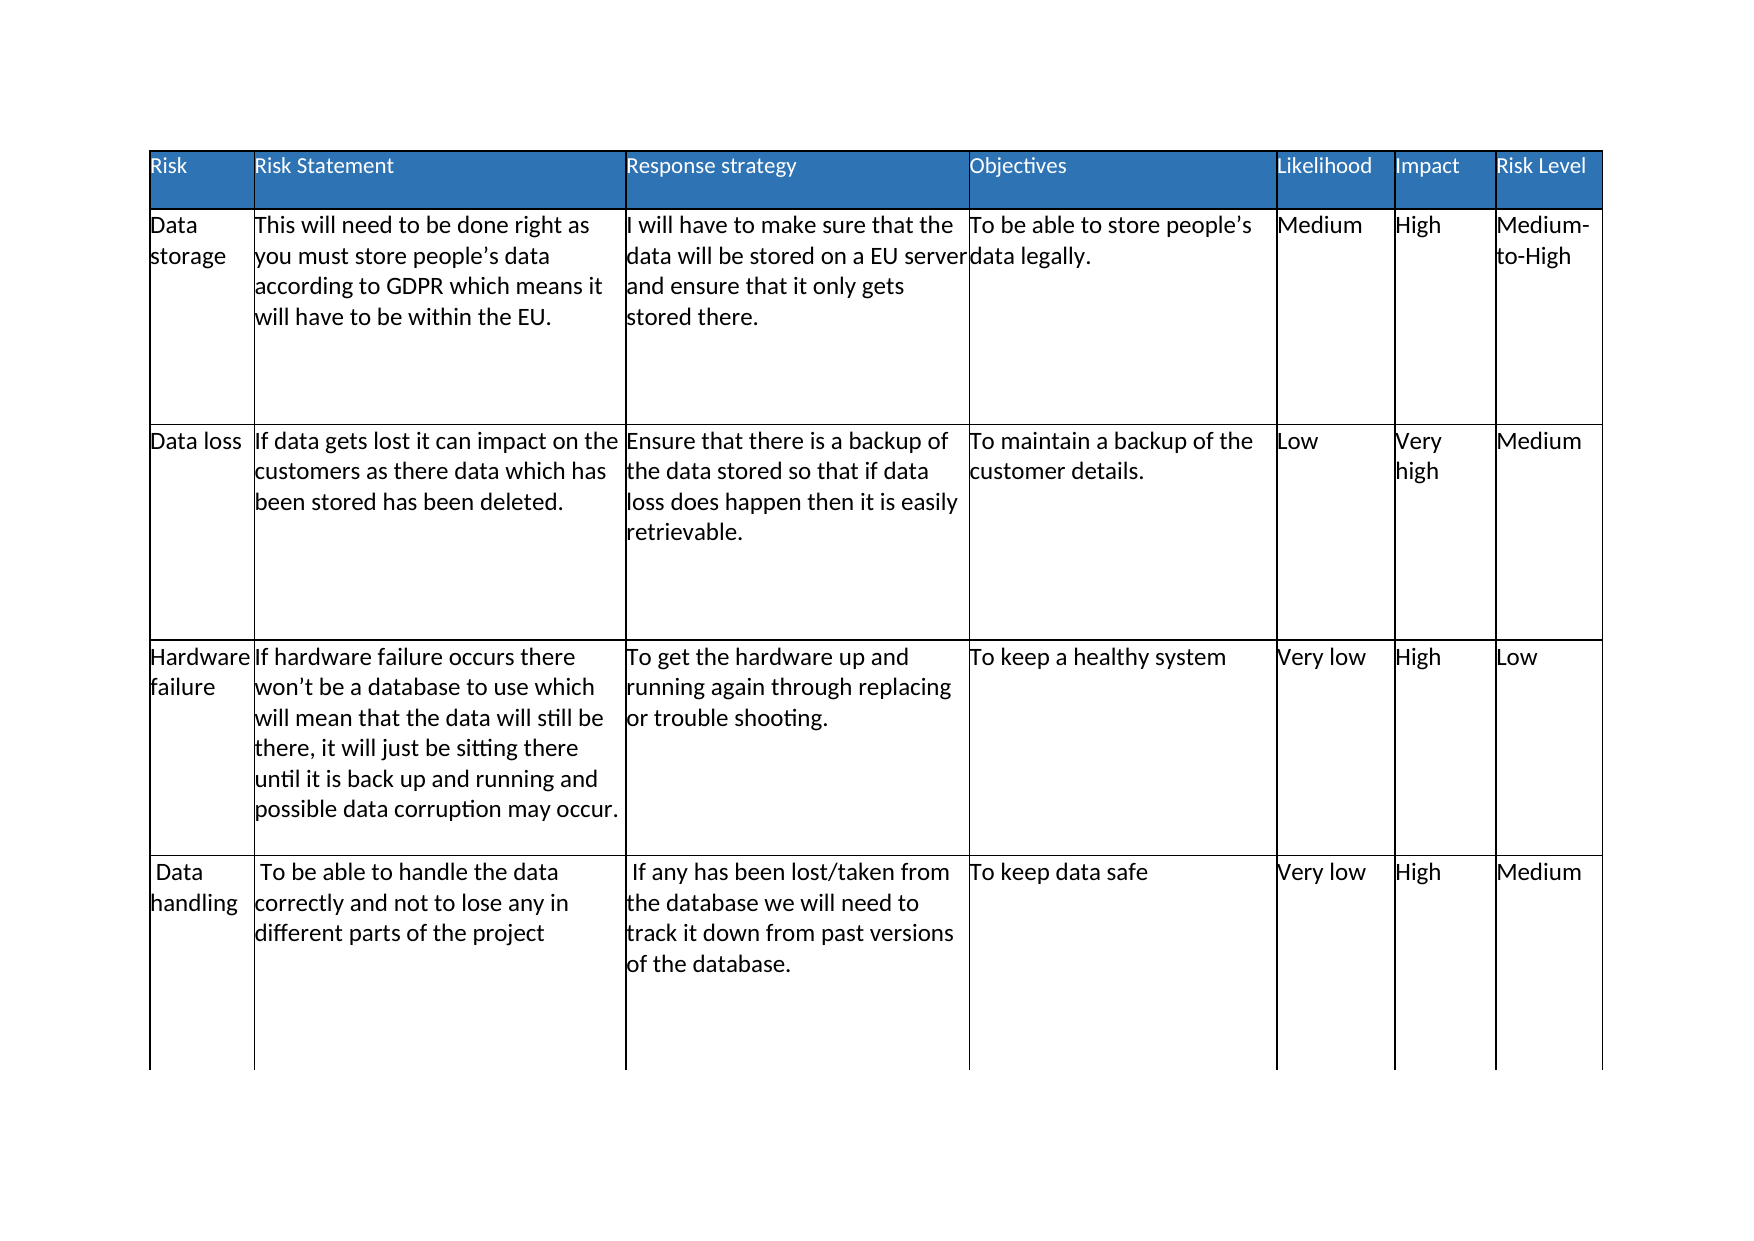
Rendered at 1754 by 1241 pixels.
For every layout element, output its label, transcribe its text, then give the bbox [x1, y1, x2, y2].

table_header Risk [151, 152, 254, 208]
table_cell To keep data safe [970, 856, 1276, 1070]
table_cell To get the hardware up and running again through replacing or trouble shooting. [627, 641, 969, 855]
table_cell High [1396, 856, 1495, 1070]
table_cell Hardware failure [151, 641, 254, 855]
table_cell If data gets lost it can impact on the customers as there data which has been stored has been deleted. [255, 425, 625, 639]
table_cell High [1396, 210, 1495, 423]
table_cell To maintain a backup of the customer details. [970, 425, 1276, 639]
table_cell To keep a healthy system [970, 641, 1276, 855]
table_cell Medium [1497, 856, 1602, 1070]
table_header Risk Statement [255, 152, 625, 208]
table_header Impact [1396, 152, 1495, 208]
table_cell Very high [1396, 425, 1495, 639]
table_cell This will need to be done right as you must store people’s data according to GDPR which means it will have to be within the EU. [255, 210, 625, 423]
table_cell Medium [1278, 210, 1394, 423]
table_cell Data loss [151, 425, 254, 639]
table_cell Medium [1497, 425, 1602, 639]
table_header Response strategy [627, 152, 969, 208]
table_cell To be able to handle the data correctly and not to lose any in different parts of the project [255, 856, 625, 1070]
table_cell If hardware failure occurs there won’t be a database to use which will mean that the data will still be there, it will just be sitting there until it is back up and running and possible data corruption may occur. [255, 641, 625, 855]
table_header Likelihood [1278, 152, 1394, 208]
table_cell Low [1278, 425, 1394, 639]
table_cell Data handling [151, 856, 254, 1070]
table_header Objectives [970, 152, 1276, 208]
table_cell To be able to store people’s data legally. [970, 210, 1276, 423]
table_cell High [1396, 641, 1495, 855]
table_cell Medium-to-High [1497, 210, 1602, 423]
table_cell Very low [1278, 641, 1394, 855]
table_cell Data storage [151, 210, 254, 423]
table_cell Ensure that there is a backup of the data stored so that if data loss does happen then it is easily retrievable. [627, 425, 969, 639]
table_cell If any has been lost/taken from the database we will need to track it down from past versions of the database. [627, 856, 969, 1070]
table_cell I will have to make sure that the data will be stored on a EU server and ensure that it only gets stored there. [627, 210, 969, 423]
table_cell Low [1497, 641, 1602, 855]
table_header Risk Level [1497, 152, 1602, 208]
table_cell Very low [1278, 856, 1394, 1070]
